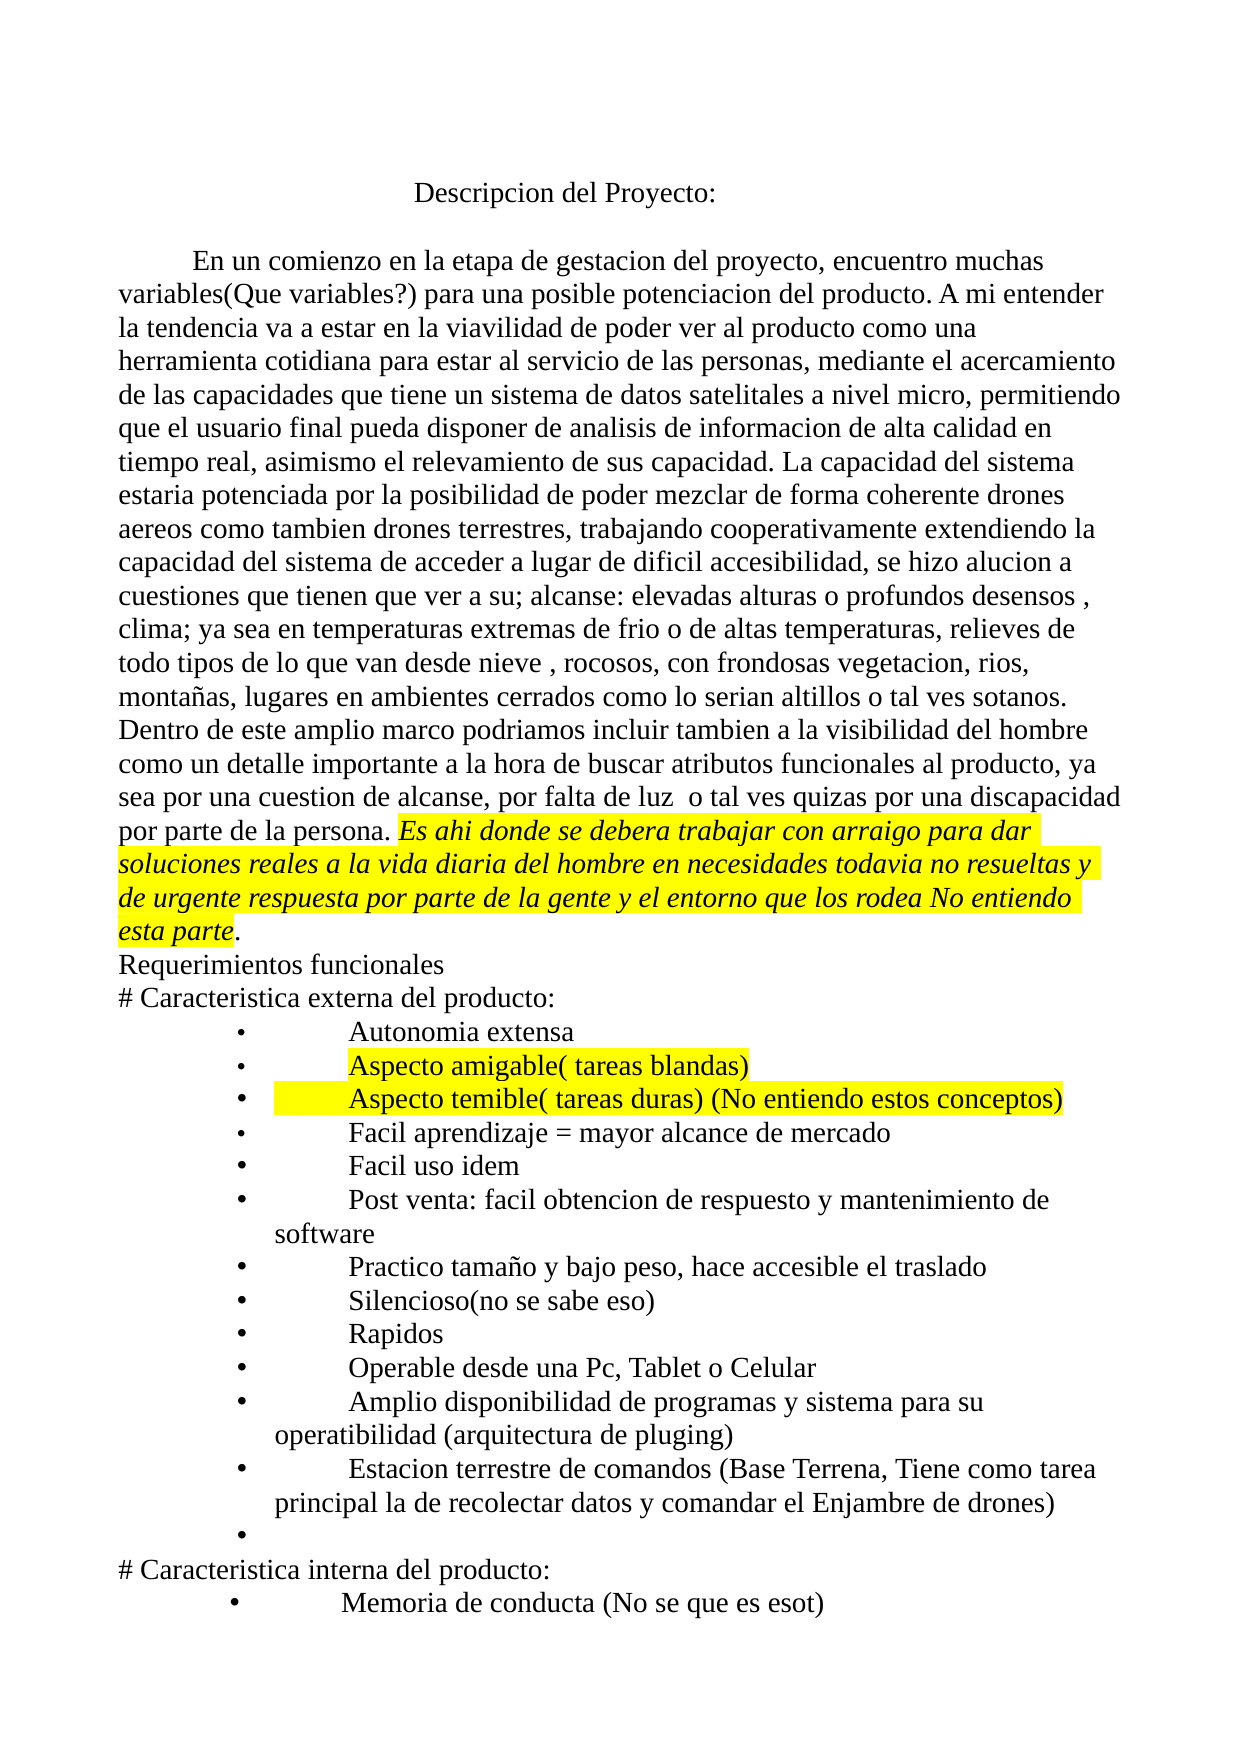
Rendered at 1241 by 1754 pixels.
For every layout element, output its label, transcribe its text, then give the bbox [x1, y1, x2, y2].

list Facil uso idem [237, 1148, 1122, 1182]
text # Caracteristica interna del producto: [118, 1552, 1122, 1585]
list Facil aprendizaje = mayor alcance de mercado [237, 1115, 1122, 1148]
list Practico tamaño y bajo peso, hace accesible el traslado [237, 1249, 1122, 1283]
list Aspecto temible( tareas duras) (No entiendo estos conceptos) [237, 1081, 1122, 1115]
text Descripcion del Proyecto: [118, 176, 1122, 209]
list Aspecto amigable( tareas blandas) [237, 1048, 1122, 1081]
list Rapidos [237, 1317, 1122, 1350]
text # Caracteristica externa del producto: [118, 981, 1122, 1014]
list Amplio disponibilidad de programas y sistema para su operatibilidad (arquitectura de pluging) [237, 1384, 1122, 1451]
list Post venta: facil obtencion de respuesto y mantenimiento de software [237, 1182, 1122, 1249]
list Operable desde una Pc, Tablet o Celular [237, 1350, 1122, 1384]
list Autonomia extensa [237, 1014, 1122, 1048]
text Requerimientos funcionales [118, 947, 1122, 981]
list Memoria de conducta (No se que es esot) [229, 1585, 1122, 1619]
text En un comienzo en la etapa de gestacion del proyecto, encuentro muchas variables(Que variables?) para una posible potenciacion del producto. A mi entender la tendencia va a estar en la viavilidad de poder ver al producto como una herramienta cotidiana para estar al servicio de las personas, mediante el acercamiento de las capacidades que tiene un sistema de datos satelitales a nivel micro, permitiendo que el usuario final pueda disponer de analisis de informacion de alta calidad en tiempo real, asimismo el relevamiento de sus capacidad. La capacidad del sistema estaria potenciada por la posibilidad de poder mezclar de forma coherente drones aereos como tambien drones terrestres, trabajando cooperativamente extendiendo la capacidad del sistema de acceder a lugar de dificil accesibilidad, se hizo alucion a cuestiones que tienen que ver a su; alcanse: elevadas alturas o profundos desensos , clima; ya sea en temperaturas extremas de frio o de altas temperaturas, relieves de todo tipos de lo que van desde nieve , rocosos, con frondosas vegetacion, rios, montañas, lugares en ambientes cerrados como lo serian altillos o tal ves sotanos. Dentro de este amplio marco podriamos incluir tambien a la visibilidad del hombre como un detalle importante a la hora de buscar atributos funcionales al producto, ya sea por una cuestion de alcanse, por falta de luz o tal ves quizas por una discapacidad por parte de la persona. Es ahi donde se debera trabajar con arraigo para dar soluciones reales a la vida diaria del hombre en necesidades todavia no resueltas y de urgente respuesta por parte de la gente y el entorno que los rodea No entiendo esta parte. [118, 243, 1122, 947]
list Silencioso(no se sabe eso) [237, 1283, 1122, 1317]
list Estacion terrestre de comandos (Base Terrena, Tiene como tarea principal la de recolectar datos y comandar el Enjambre de drones) [237, 1451, 1122, 1518]
